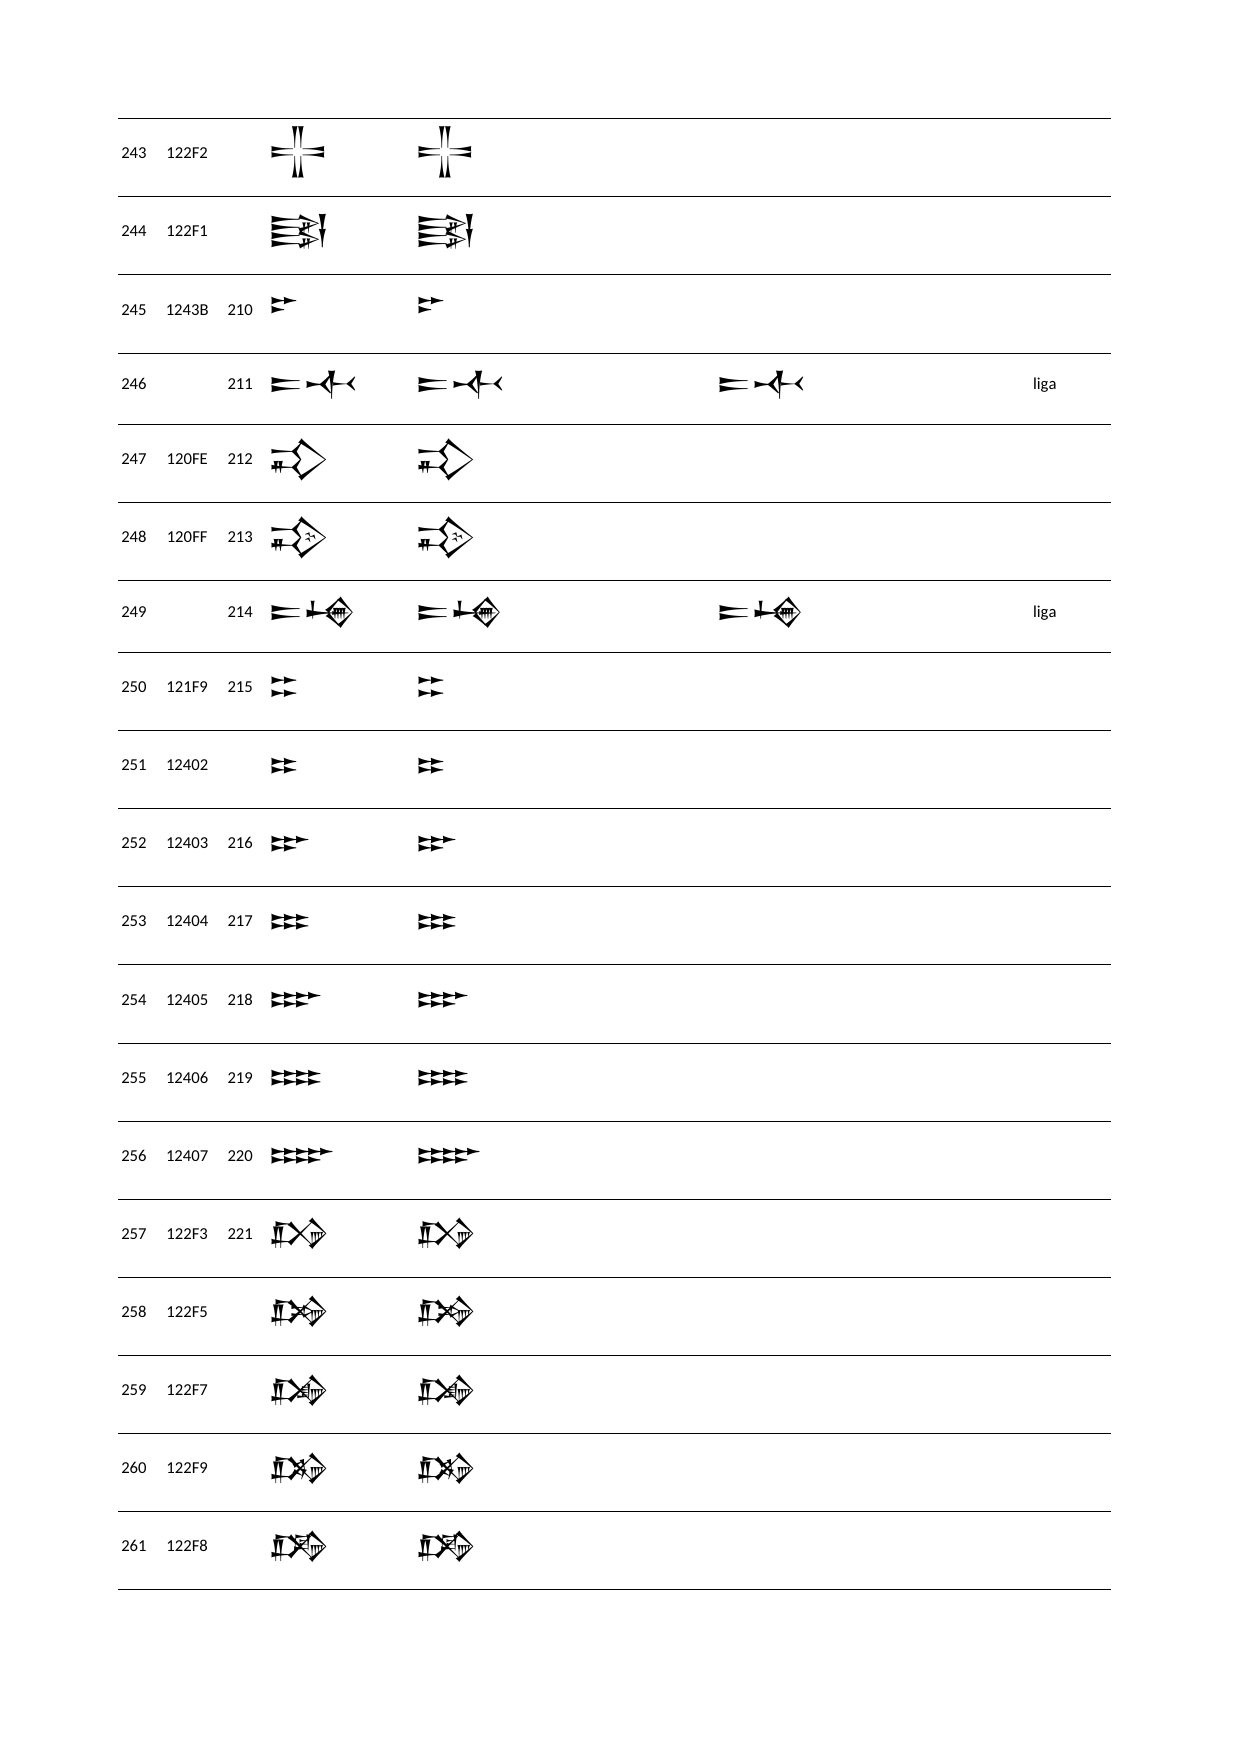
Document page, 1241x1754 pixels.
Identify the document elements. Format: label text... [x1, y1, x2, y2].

table_cell liga [1030, 581, 1111, 652]
table_cell [1030, 653, 1111, 730]
table_cell [1030, 887, 1111, 964]
table_cell 122F1 [160, 197, 214, 274]
table_cell 𒋸 [266, 1512, 412, 1589]
table_cell 122F3 [160, 1200, 214, 1277]
table_cell 258 [118, 1278, 160, 1355]
table_cell 𒇹 [266, 653, 412, 730]
table_cell 245 [118, 275, 160, 352]
table_cell [713, 887, 1030, 964]
table_cell 𒐆 [266, 1044, 412, 1121]
table_cell 121F9 [160, 653, 214, 730]
table_cell 𒋱 [266, 197, 412, 274]
table_cell 211 [214, 354, 266, 424]
table_cell 1243B [160, 275, 214, 352]
table_cell 260 [118, 1434, 160, 1511]
table_cell 253 [118, 887, 160, 964]
table_cell 217 [214, 887, 266, 964]
table_cell 220 [214, 1122, 266, 1199]
table_cell 215 [214, 653, 266, 730]
table_cell 𒐅 [412, 965, 713, 1042]
table_cell [214, 1512, 266, 1589]
table_cell 𒋰𒆲 [713, 581, 1030, 652]
table_cell 120FE [160, 425, 214, 502]
table_cell 219 [214, 1044, 266, 1121]
table_cell 259 [118, 1356, 160, 1433]
table_cell [1030, 1512, 1111, 1589]
table_cell liga [1030, 354, 1111, 424]
table_cell 246 [118, 354, 160, 424]
table_cell [713, 731, 1030, 808]
table_cell 𒐂 [266, 731, 412, 808]
table_cell 𒋰𒋾 [412, 354, 713, 424]
table_cell 𒃾 [266, 425, 412, 502]
table_cell 256 [118, 1122, 160, 1199]
table_cell 𒋱 [412, 197, 713, 274]
table_cell 122F9 [160, 1434, 214, 1511]
table_cell [1030, 1122, 1111, 1199]
table_cell 𒋷 [266, 1356, 412, 1433]
table_cell [1030, 1200, 1111, 1277]
table_cell [713, 119, 1030, 196]
table_cell 𒐇 [412, 1122, 713, 1199]
table_cell 𒐻 [412, 275, 713, 352]
table_cell 12405 [160, 965, 214, 1042]
table_cell 221 [214, 1200, 266, 1277]
table_cell [1030, 425, 1111, 502]
table_cell 𒐄 [266, 887, 412, 964]
table_cell [1030, 965, 1111, 1042]
table_cell 𒐃 [266, 809, 412, 886]
table_cell 𒋲 [266, 119, 412, 196]
table_cell 𒋲 [412, 119, 713, 196]
table_cell 𒋹 [266, 1434, 412, 1511]
table_cell 122F2 [160, 119, 214, 196]
table_cell 254 [118, 965, 160, 1042]
table_cell 𒋸 [412, 1512, 713, 1589]
table_cell 244 [118, 197, 160, 274]
table_cell 𒋷 [412, 1356, 713, 1433]
table_cell [214, 197, 266, 274]
table_cell [214, 1356, 266, 1433]
table_cell 257 [118, 1200, 160, 1277]
table_cell [713, 653, 1030, 730]
table_cell 122F7 [160, 1356, 214, 1433]
table_cell 255 [118, 1044, 160, 1121]
table_cell 218 [214, 965, 266, 1042]
table_cell [160, 354, 214, 424]
table_cell [1030, 275, 1111, 352]
table_cell [214, 1278, 266, 1355]
table_cell 𒋳 [266, 1200, 412, 1277]
table_cell [713, 1044, 1030, 1121]
table_cell [713, 503, 1030, 580]
table_cell 𒋵 [266, 1278, 412, 1355]
table_cell 250 [118, 653, 160, 730]
table_cell 248 [118, 503, 160, 580]
table_cell 𒃾 [412, 425, 713, 502]
table_cell [713, 1122, 1030, 1199]
table_cell [713, 1278, 1030, 1355]
table_cell 261 [118, 1512, 160, 1589]
table_cell [214, 119, 266, 196]
table_cell [1030, 1278, 1111, 1355]
table_cell 𒋰𒆲 [412, 581, 713, 652]
table_cell 243 [118, 119, 160, 196]
table_cell 𒐅 [266, 965, 412, 1042]
table_cell 𒐆 [412, 1044, 713, 1121]
table_cell [713, 275, 1030, 352]
table_cell [713, 1200, 1030, 1277]
table_cell [1030, 119, 1111, 196]
table_cell 122F5 [160, 1278, 214, 1355]
table_cell 𒐂 [412, 731, 713, 808]
table_cell [1030, 1044, 1111, 1121]
table_cell 𒋹 [412, 1434, 713, 1511]
table_cell 212 [214, 425, 266, 502]
table_cell 𒐇 [266, 1122, 412, 1199]
table_cell [713, 809, 1030, 886]
table_cell 122F8 [160, 1512, 214, 1589]
table_cell [713, 425, 1030, 502]
table_cell [1030, 503, 1111, 580]
table_cell 12403 [160, 809, 214, 886]
table_cell 𒋰𒋾 [713, 354, 1030, 424]
table_cell [713, 197, 1030, 274]
table_cell [713, 1356, 1030, 1433]
table_cell 𒃿 [412, 503, 713, 580]
table_cell 247 [118, 425, 160, 502]
table_cell [214, 1434, 266, 1511]
table_cell [1030, 1356, 1111, 1433]
table_cell 214 [214, 581, 266, 652]
table_cell 249 [118, 581, 160, 652]
table_cell [1030, 809, 1111, 886]
table_cell 252 [118, 809, 160, 886]
table_cell [713, 965, 1030, 1042]
table_cell 251 [118, 731, 160, 808]
table_cell 216 [214, 809, 266, 886]
table_cell 12404 [160, 887, 214, 964]
table_cell 𒋵 [412, 1278, 713, 1355]
table_cell 213 [214, 503, 266, 580]
table_cell [1030, 1434, 1111, 1511]
table_cell [1030, 197, 1111, 274]
table_cell 210 [214, 275, 266, 352]
table_cell [713, 1512, 1030, 1589]
table_cell 𒐻 [266, 275, 412, 352]
table_cell [1030, 731, 1111, 808]
table_cell 12407 [160, 1122, 214, 1199]
table_cell [713, 1434, 1030, 1511]
table_cell [160, 581, 214, 652]
table_cell 𒐃 [412, 809, 713, 886]
table_cell 𒇹 [412, 653, 713, 730]
table_cell 120FF [160, 503, 214, 580]
table_cell 12402 [160, 731, 214, 808]
table_cell 12406 [160, 1044, 214, 1121]
table_cell 𒋳 [412, 1200, 713, 1277]
table_cell 𒋰𒆲 [266, 581, 412, 652]
table_cell 𒐄 [412, 887, 713, 964]
table_cell 𒃿 [266, 503, 412, 580]
table_cell [214, 731, 266, 808]
table_cell 𒋰𒋾 [266, 354, 412, 424]
